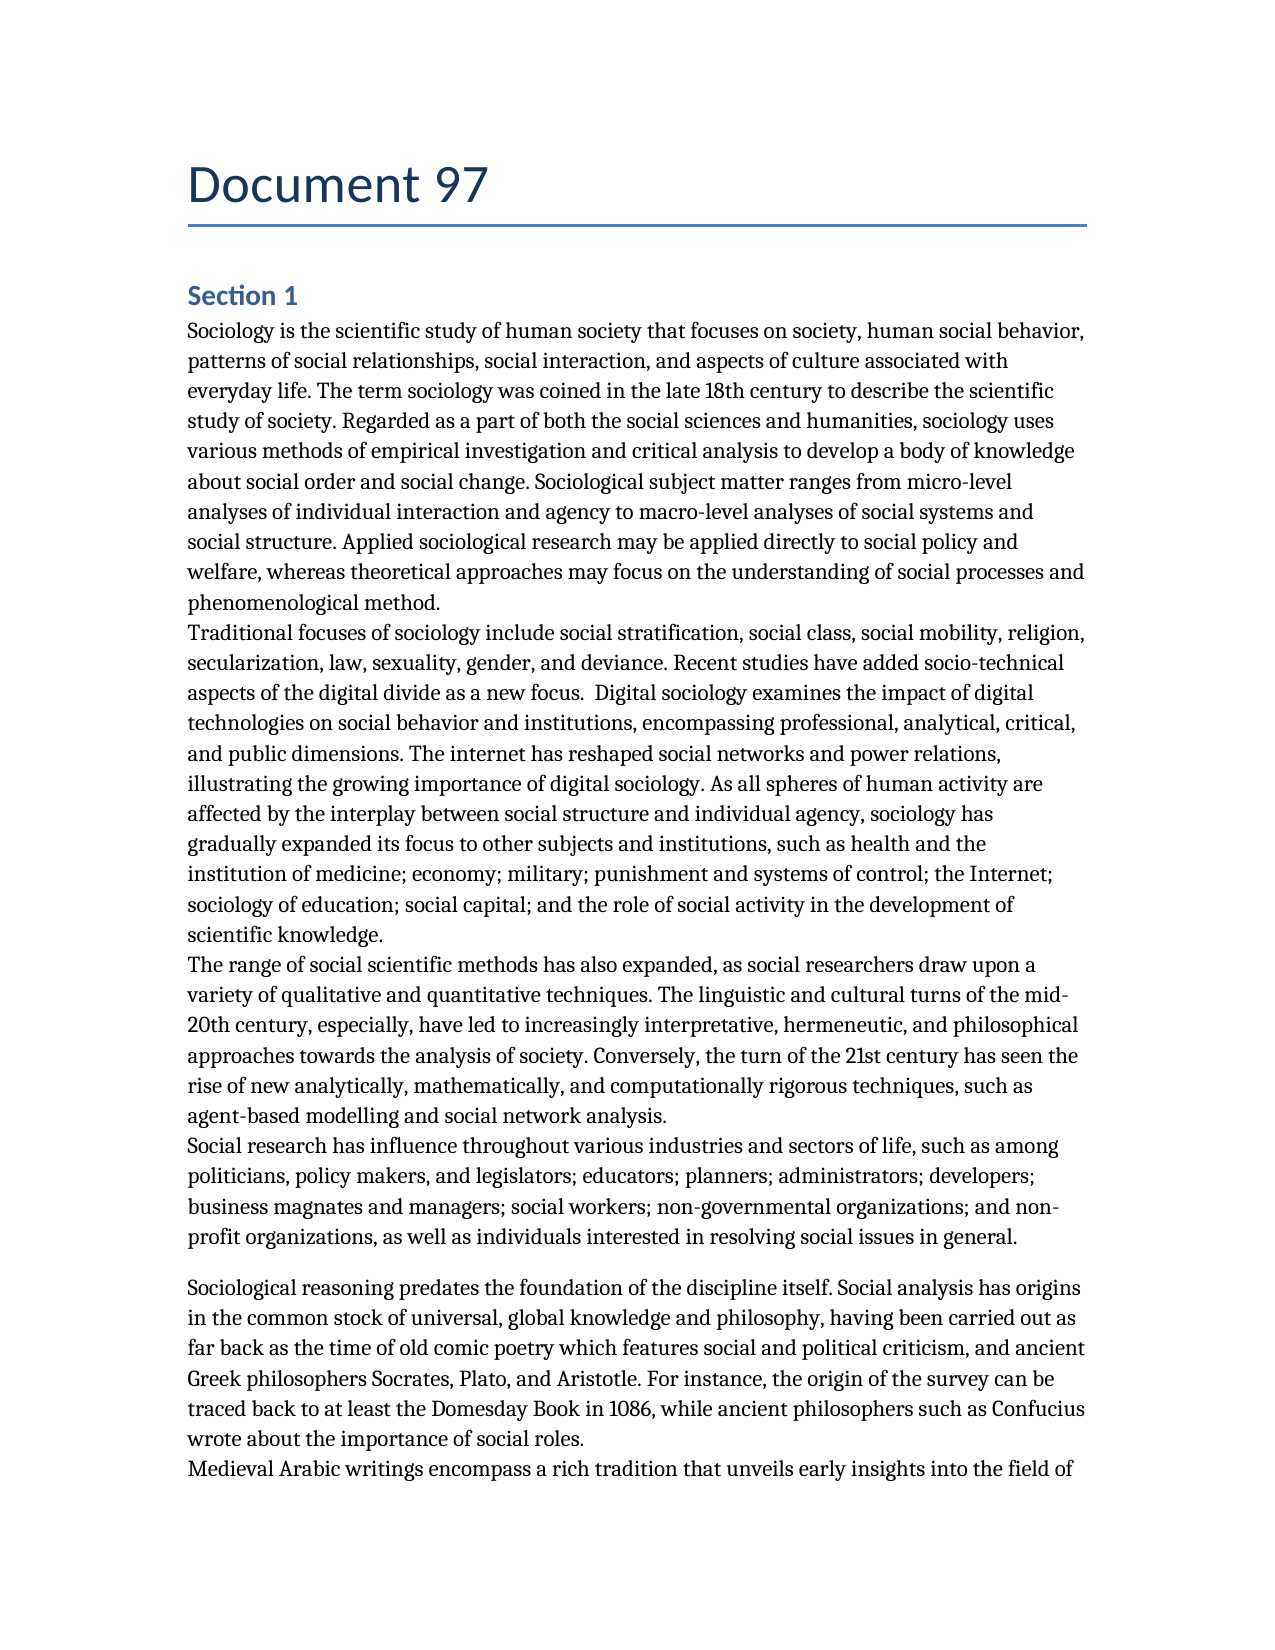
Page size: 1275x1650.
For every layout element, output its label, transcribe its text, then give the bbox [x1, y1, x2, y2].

text Sociological reasoning predates the foundation of the discipline itself. Social analysis has origins in the common stock of universal, global knowledge and philosophy, having been carried out as far back as the time of old comic poetry which features social and political criticism, and ancient Greek philosophers Socrates, Plato, and Aristotle. For instance, the origin of the survey can be traced back to at least the Domesday Book in 1086, while ancient philosophers such as Confucius wrote about the importance of social roles. Medieval Arabic writings encompass a rich tradition that unveils early insights into the field of [187, 1275, 1087, 1482]
title Document 97 [187, 150, 1087, 227]
text Sociology is the scientific study of human society that focuses on society, human social behavior, patterns of social relationships, social interaction, and aspects of culture associated with everyday life. The term sociology was coined in the late 18th century to describe the scientific study of society. Regarded as a part of both the social sciences and humanities, sociology uses various methods of empirical investigation and critical analysis to develop a body of knowledge about social order and social change. Sociological subject matter ranges from micro-level analyses of individual interaction and agency to macro-level analyses of social systems and social structure. Applied sociological research may be applied directly to social policy and welfare, whereas theoretical approaches may focus on the understanding of social processes and phenomenological method. Traditional focuses of sociology include social stratification, social class, social mobility, religion, secularization, law, sexuality, gender, and deviance. Recent studies have added socio-technical aspects of the digital divide as a new focus. Digital sociology examines the impact of digital technologies on social behavior and institutions, encompassing professional, analytical, critical, and public dimensions. The internet has reshaped social networks and power relations, illustrating the growing importance of digital sociology. As all spheres of human activity are affected by the interplay between social structure and individual agency, sociology has gradually expanded its focus to other subjects and institutions, such as health and the institution of medicine; economy; military; punishment and systems of control; the Internet; sociology of education; social capital; and the role of social activity in the development of scientific knowledge. The range of social scientific methods has also expanded, as social researchers draw upon a variety of qualitative and quantitative techniques. The linguistic and cultural turns of the mid-20th century, especially, have led to increasingly interpretative, hermeneutic, and philosophical approaches towards the analysis of society. Conversely, the turn of the 21st century has seen the rise of new analytically, mathematically, and computationally rigorous techniques, such as agent-based modelling and social network analysis. Social research has influence throughout various industries and sectors of life, such as among politicians, policy makers, and legislators; educators; planners; administrators; developers; business magnates and managers; social workers; non-governmental organizations; and non-profit organizations, as well as individuals interested in resolving social issues in general. [187, 317, 1087, 1250]
subtitle Section 1 [187, 277, 1087, 312]
